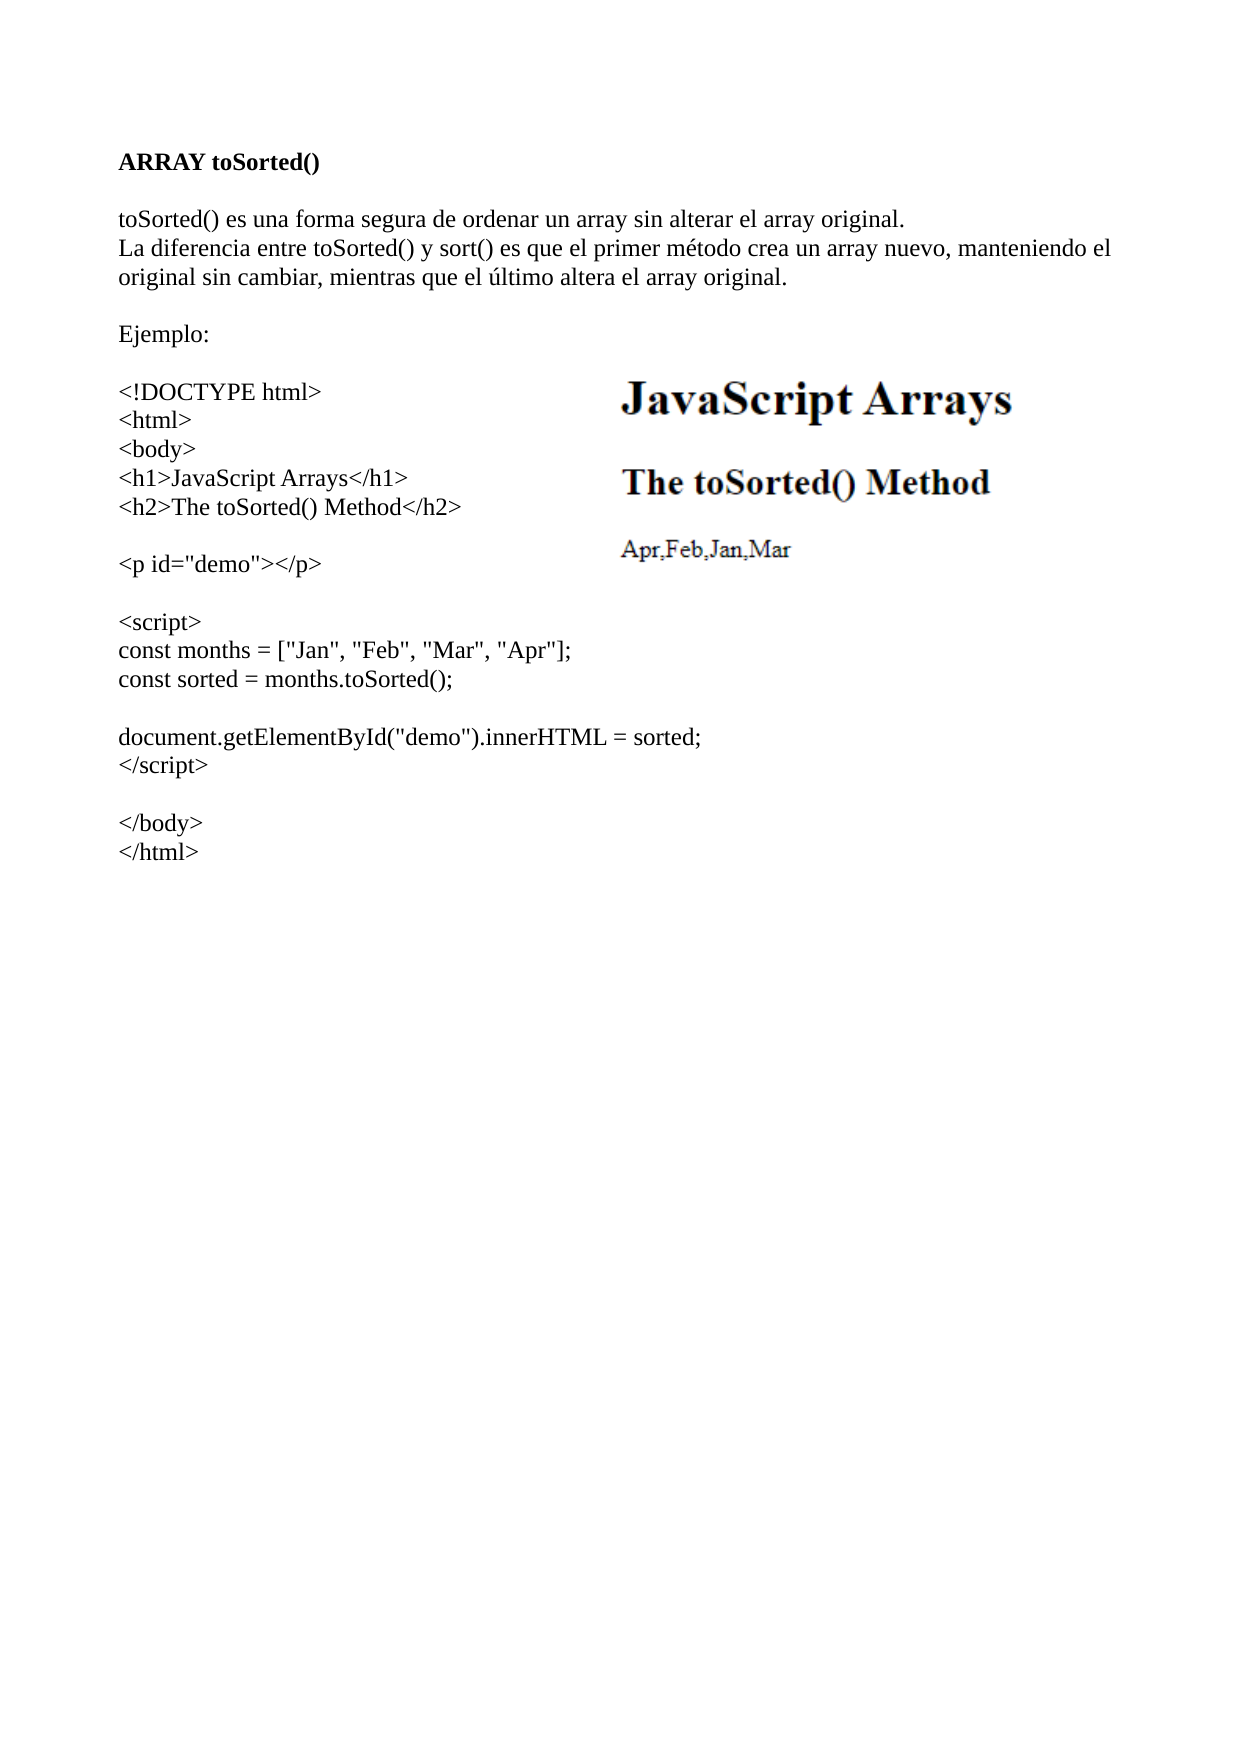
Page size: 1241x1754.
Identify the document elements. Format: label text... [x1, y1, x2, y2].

text <h2>The toSorted() Method</h2> [118, 492, 612, 521]
text [1029, 463, 1122, 492]
text <p id="demo"></p> [118, 549, 1122, 578]
text const months = ["Jan", "Feb", "Mar", "Apr"]; [118, 636, 1122, 664]
text [1029, 492, 1122, 521]
text <body> [118, 434, 612, 463]
text document.getElementById("demo").innerHTML = sorted; [118, 722, 1122, 751]
text const sorted = months.toSorted(); [118, 664, 1122, 693]
text ARRAY toSorted() [118, 147, 1122, 176]
text </script> [118, 751, 1122, 779]
text [1029, 377, 1122, 406]
text <h1>JavaScript Arrays</h1> [118, 463, 612, 492]
text [1029, 434, 1122, 463]
text <script> [118, 607, 1122, 636]
text [1029, 406, 1122, 434]
text </html> [118, 837, 1122, 866]
text La diferencia entre toSorted() y sort() es que el primer método crea un array nuevo, manteniendo el original sin cambiar, mientras que el último altera el array original. [118, 233, 1122, 291]
text <!DOCTYPE html> [118, 377, 612, 406]
text Ejemplo: [118, 319, 1122, 348]
text toSorted() es una forma segura de ordenar un array sin alterar el array original. [118, 204, 1122, 233]
picture [612, 352, 1029, 570]
text </body> [118, 808, 1122, 837]
text <html> [118, 406, 612, 434]
